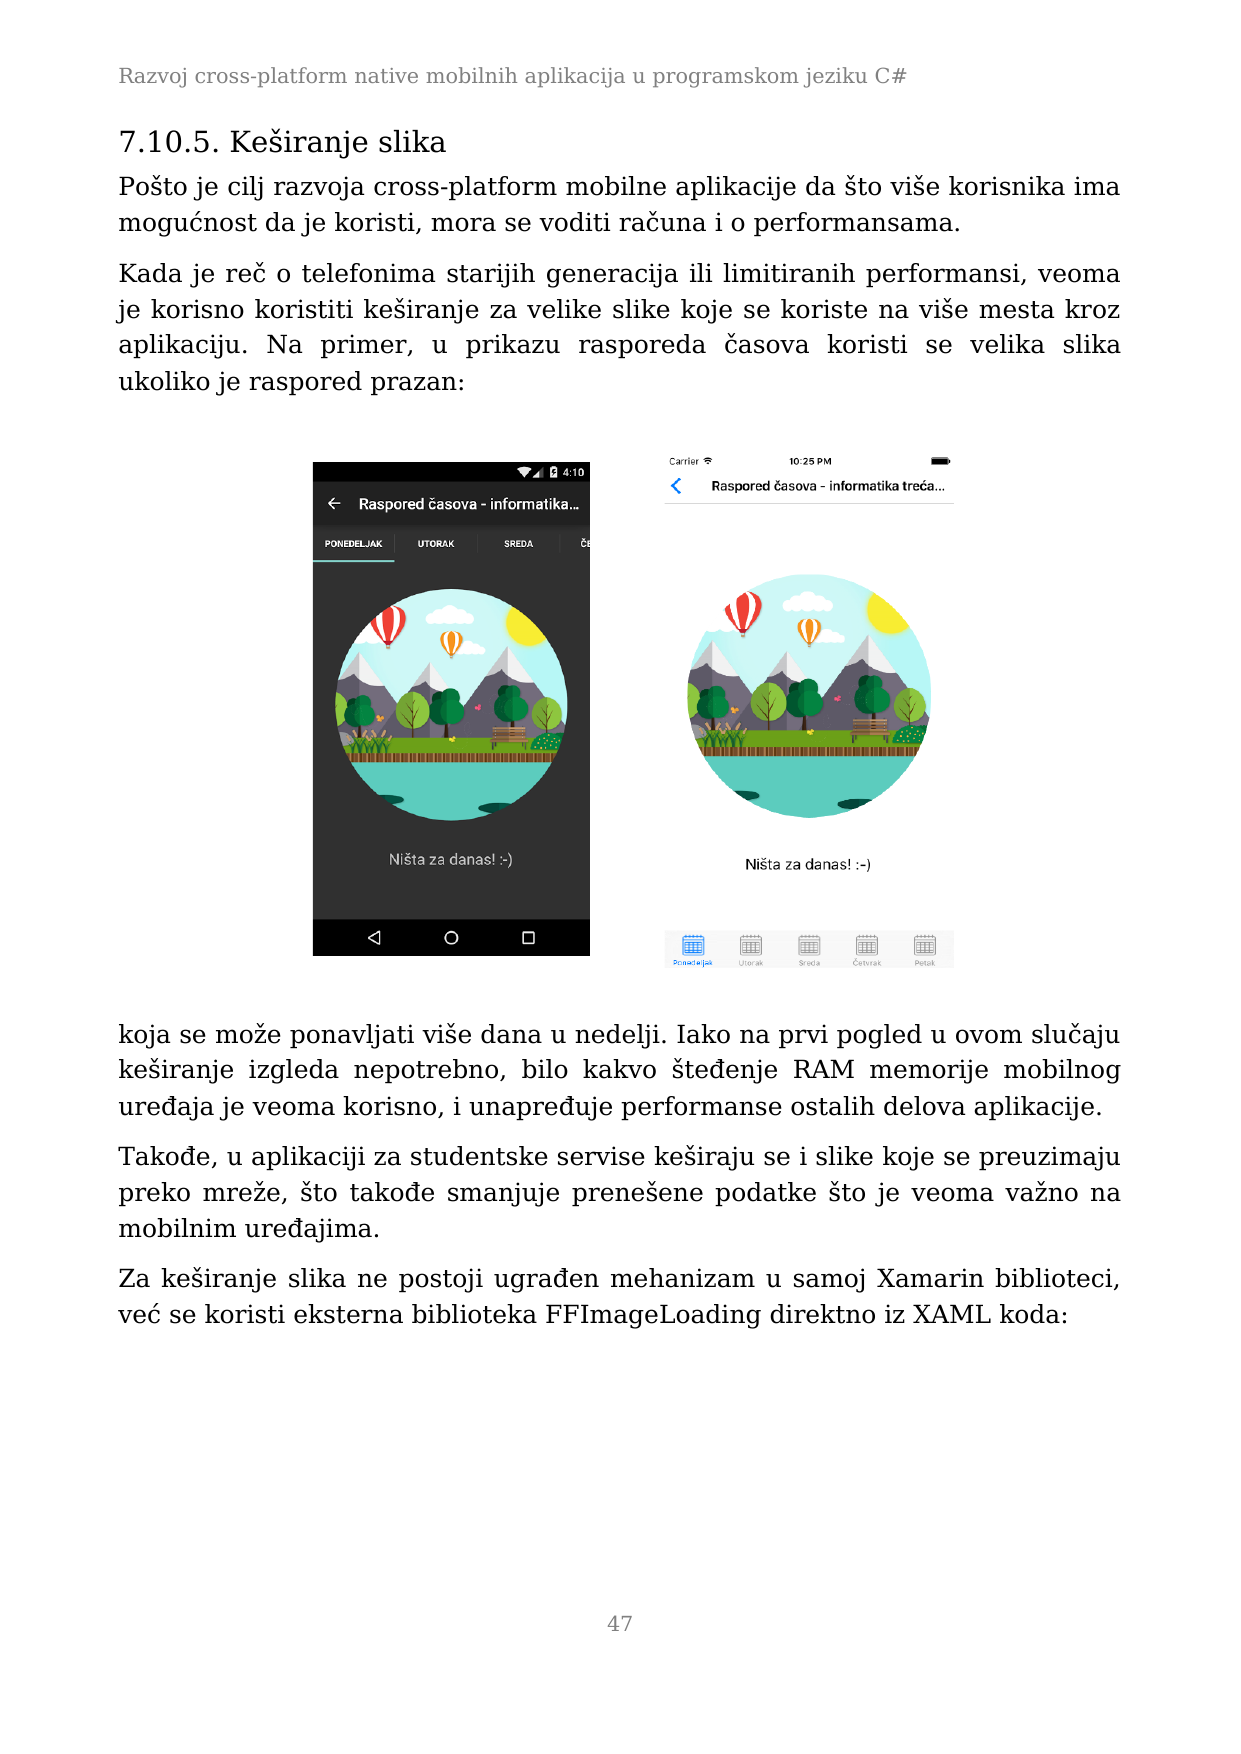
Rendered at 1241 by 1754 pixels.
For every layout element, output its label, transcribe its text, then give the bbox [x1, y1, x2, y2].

picture [312, 462, 590, 956]
text Kada je reč o telefonima starijih generacija ili limitiranih performansi, veoma je korisno koristiti keširanje za velike slike koje se koriste na više mesta kroz aplikaciju. Na primer, u prikazu rasporeda časova koristi se velika slika ukoliko je raspored prazan: [118, 257, 1122, 395]
text Pošto je cilj razvoja cross-platform mobilne aplikacije da što više korisnika ima mogućnost da je koristi, mora se voditi računa i o performansama. [118, 171, 1122, 237]
subtitle 7.10.5. Keširanje slika [118, 123, 1122, 158]
text Takođe, u aplikaciji za studentske servise keširaju se i slike koje se preuzimaju preko mreže, što takođe smanjuje prenešene podatke što je veoma važno na mobilnim uređajima. [118, 1141, 1122, 1242]
text Za keširanje slika ne postoji ugrađen mehanizam u samoj Xamarin biblioteci, već se koristi eksterna biblioteka FFImageLoading direktno iz XAML koda: [118, 1263, 1122, 1329]
picture [664, 453, 954, 968]
text koja se može ponavljati više dana u nedelji. Iako na prvi pogled u ovom slučaju keširanje izgleda nepotrebno, bilo kakvo šteđenje RAM memorije mobilnog uređaja je veoma korisno, i unapređuje performanse ostalih delova aplikacije. [118, 1018, 1122, 1120]
